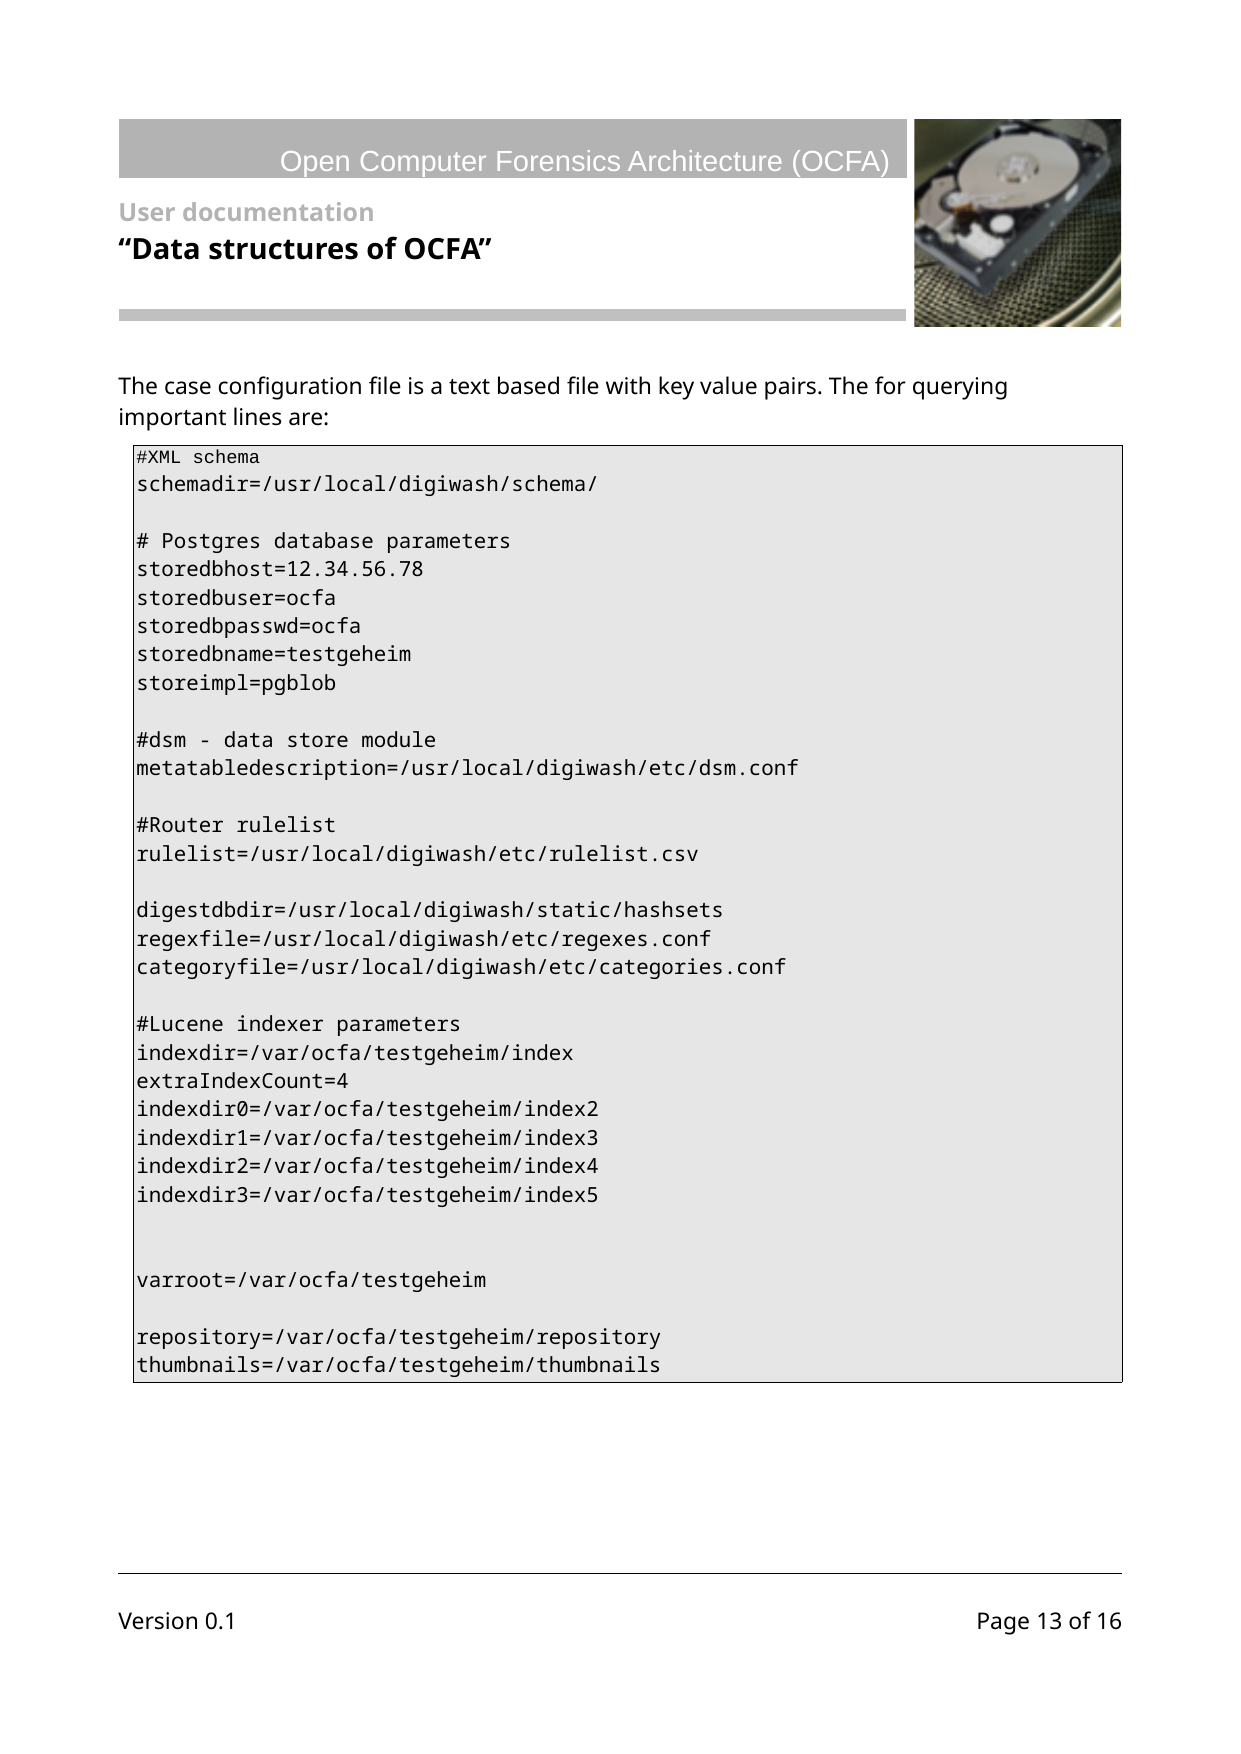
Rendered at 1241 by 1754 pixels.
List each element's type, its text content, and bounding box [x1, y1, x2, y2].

text The case configuration file is a text based file with key value pairs. The for querying important lines are: [118, 370, 1122, 432]
text #XML schema [134, 446, 1122, 466]
text #dsm - data store module [134, 722, 1122, 750]
text indexdir=/var/ocfa/testgeheim/index [134, 1035, 1122, 1063]
text digestdbdir=/usr/local/digiwash/static/hashsets [134, 892, 1122, 921]
text #Lucene indexer parameters [134, 1006, 1122, 1035]
text regexfile=/usr/local/digiwash/etc/regexes.conf [134, 921, 1122, 949]
picture [914, 119, 1122, 327]
text indexdir3=/var/ocfa/testgeheim/index5 [134, 1177, 1122, 1205]
text schemadir=/usr/local/digiwash/schema/ [134, 466, 1122, 494]
text storedbname=testgeheim [134, 637, 1122, 665]
text categoryfile=/usr/local/digiwash/etc/categories.conf [134, 949, 1122, 978]
text #Router rulelist [134, 807, 1122, 836]
text storedbuser=ocfa [134, 580, 1122, 608]
text indexdir0=/var/ocfa/testgeheim/index2 [134, 1092, 1122, 1120]
text indexdir1=/var/ocfa/testgeheim/index3 [134, 1120, 1122, 1148]
text varroot=/var/ocfa/testgeheim [134, 1262, 1122, 1291]
text repository=/var/ocfa/testgeheim/repository [134, 1319, 1122, 1347]
text # Postgres database parameters [134, 523, 1122, 551]
text storeimpl=pgblob [134, 665, 1122, 693]
text metatabledescription=/usr/local/digiwash/etc/dsm.conf [134, 750, 1122, 779]
text storedbhost=12.34.56.78 [134, 551, 1122, 580]
text indexdir2=/var/ocfa/testgeheim/index4 [134, 1148, 1122, 1177]
text extraIndexCount=4 [134, 1063, 1122, 1092]
text thumbnails=/var/ocfa/testgeheim/thumbnails [134, 1347, 1122, 1382]
text storedbpasswd=ocfa [134, 608, 1122, 637]
text rulelist=/usr/local/digiwash/etc/rulelist.csv [134, 836, 1122, 864]
